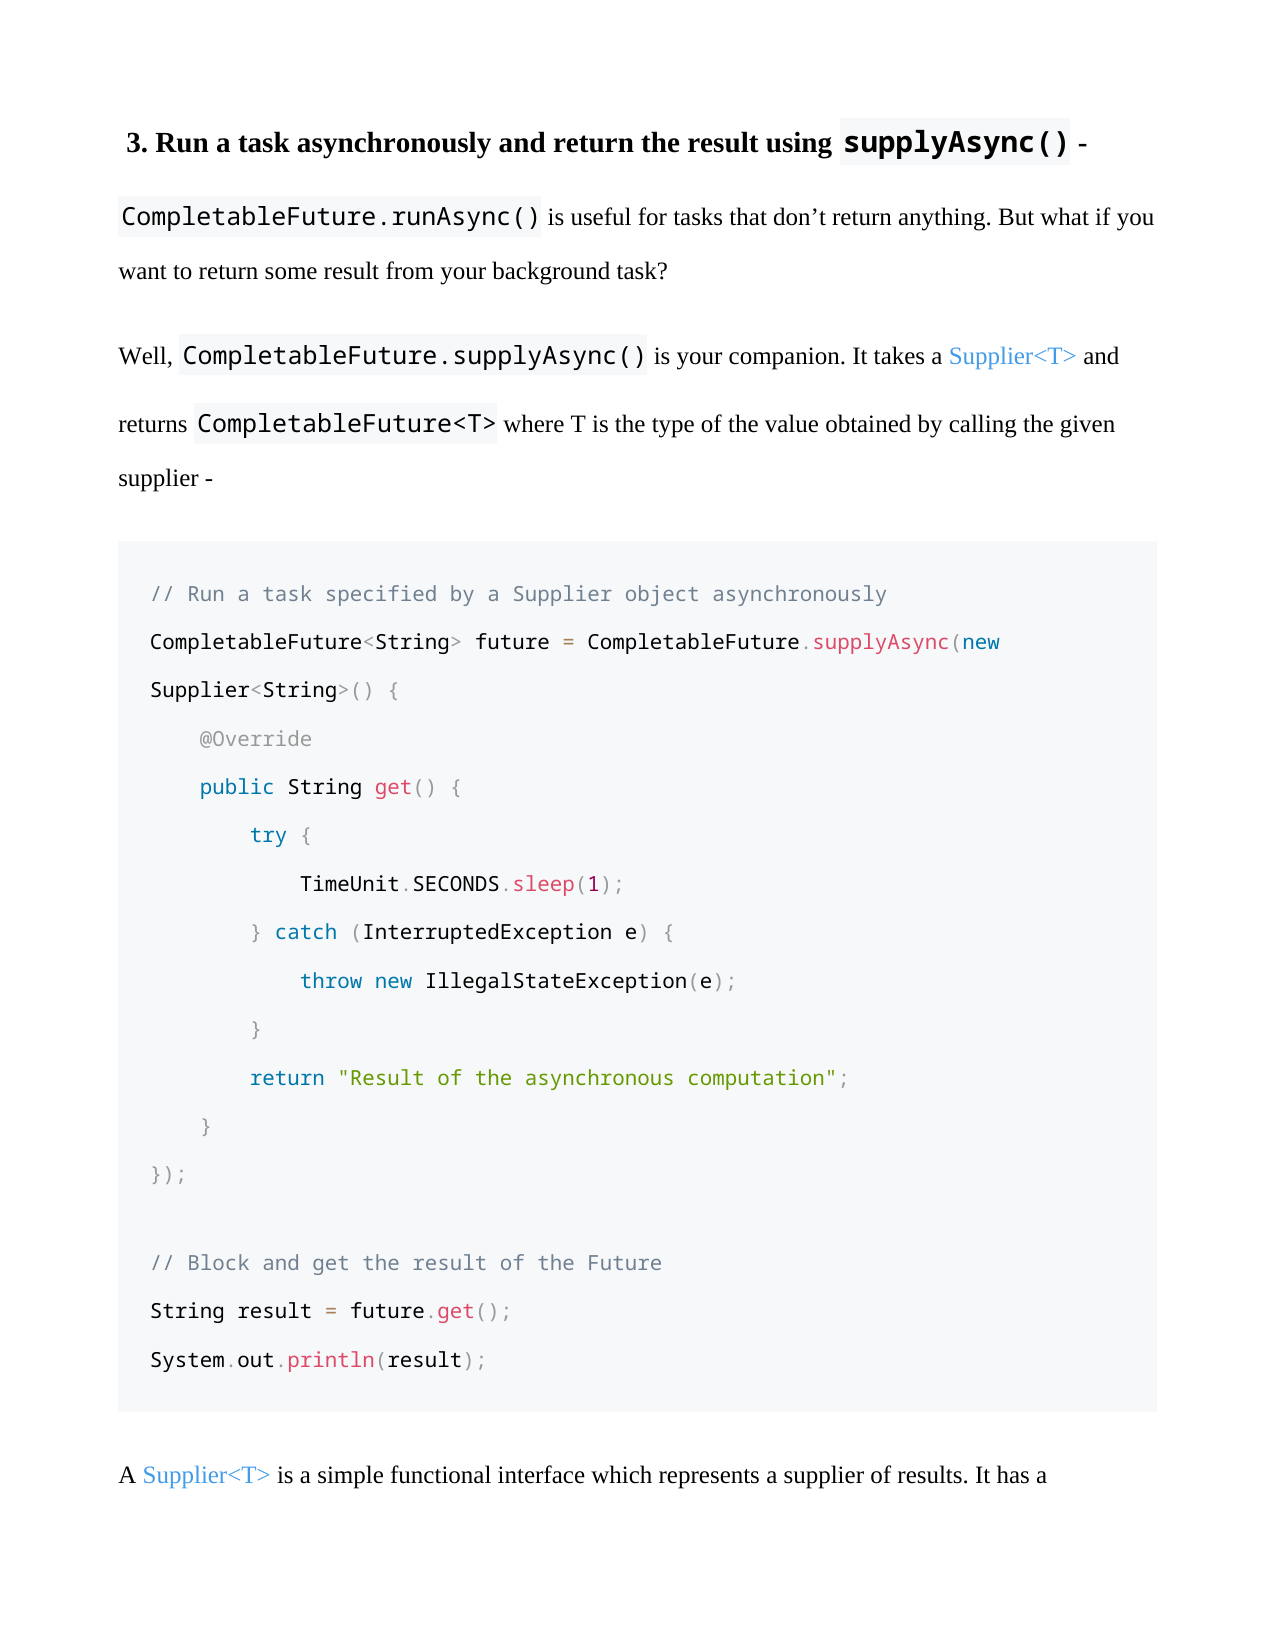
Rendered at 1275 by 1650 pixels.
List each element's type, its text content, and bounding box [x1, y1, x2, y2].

text } [119, 977, 1157, 1025]
text @Override [119, 686, 1157, 734]
text Well, CompletableFuture.supplyAsync() is your companion. It takes a Supplier<T> and returns CompletableFuture<T> where T is the type of the value obtained by calling the given supplier - [118, 334, 1157, 491]
subtitle 3. Run a task asynchronously and return the result using [126, 118, 840, 164]
text A Supplier<T> is a simple functional interface which represents a supplier of results. It has a [118, 1460, 1157, 1489]
text } catch (InterruptedException e) { [119, 880, 1157, 928]
subtitle supplyAsync() - [841, 118, 1157, 164]
text } [665, 978, 671, 987]
text CompletableFuture.runAsync() is useful for tasks that don’t return anything. But what if you want to return some result from your background task? [118, 196, 1157, 285]
text } [351, 977, 359, 985]
text // Block and get the result of the Future [119, 1210, 1157, 1259]
text TimeUnit.SECONDS.sleep(1); [119, 831, 1157, 880]
text } [477, 977, 483, 987]
text }); [119, 1122, 1157, 1170]
text try { [119, 783, 1157, 831]
text } [401, 977, 409, 985]
text throw new IllegalStateException(e); [119, 928, 1157, 977]
text CompletableFuture<String> future = CompletableFuture.supplyAsync(new Supplier<String>() { [119, 589, 1157, 686]
text public String get() { [119, 734, 1157, 783]
text String result = future.get(); [119, 1259, 1157, 1307]
text } [119, 1073, 1157, 1122]
text return "Result of the asynchronous computation"; [119, 1025, 1157, 1073]
text // Run a task specified by a Supplier object asynchronously [119, 542, 1157, 589]
text System.out.println(result); [119, 1307, 1157, 1411]
text } [340, 978, 346, 987]
